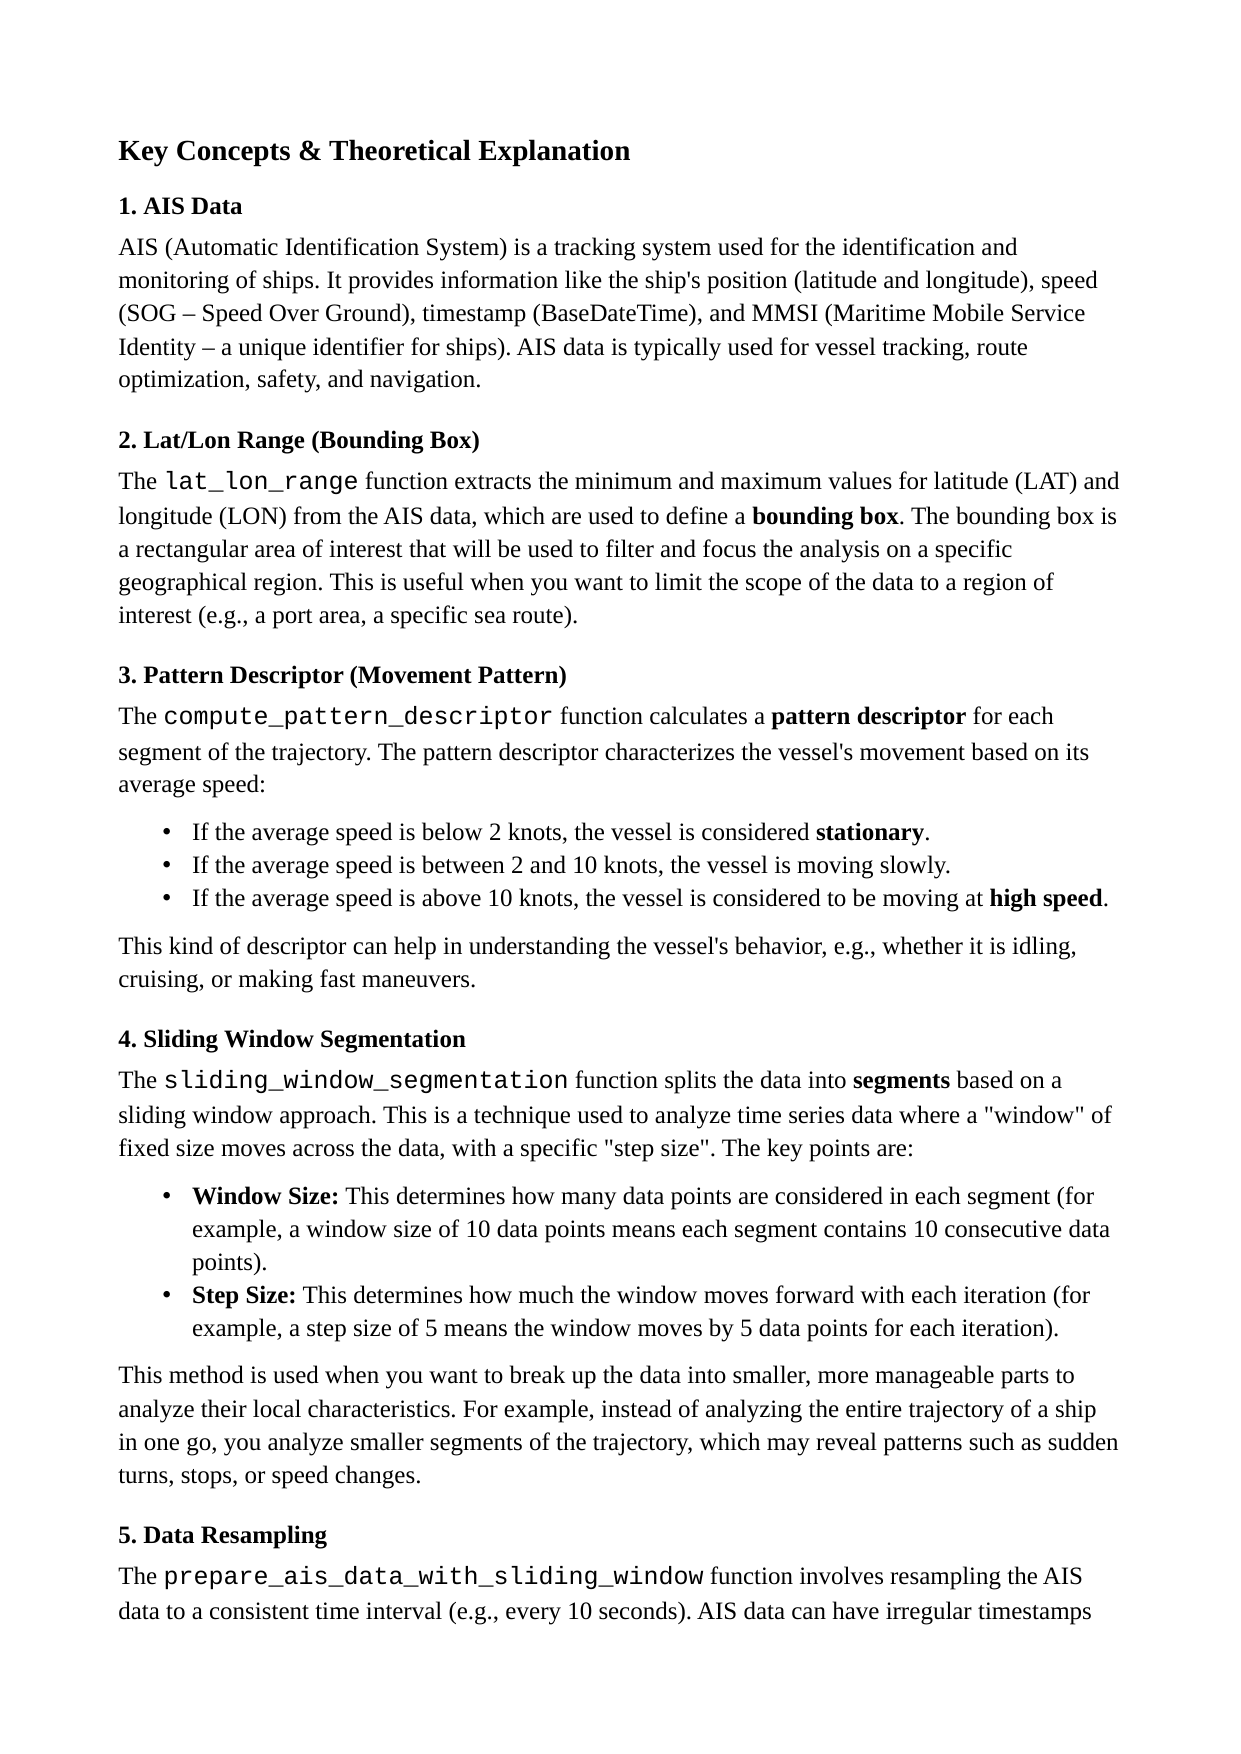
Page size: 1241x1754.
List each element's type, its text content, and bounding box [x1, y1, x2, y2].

subtitle 3. Pattern Descriptor (Movement Pattern) [118, 660, 1122, 689]
list Step Size: This determines how much the window moves forward with each iteration (for example, a step size of 5 means the window moves by 5 data points for each iteration). [162, 1280, 1122, 1342]
subtitle 4. Sliding Window Segmentation [118, 1024, 1122, 1053]
text The lat_lon_range function extracts the minimum and maximum values for latitude (LAT) and longitude (LON) from the AIS data, which are used to define a bounding box. The bounding box is a rectangular area of interest that will be used to filter and focus the analysis on a specific geographical region. This is useful when you want to limit the scope of the data to a region of interest (e.g., a port area, a specific sea route). [118, 466, 1122, 629]
list If the average speed is between 2 and 10 knots, the vessel is moving slowly. [162, 850, 1122, 879]
text This kind of descriptor can help in understanding the vessel's behavior, e.g., whether it is idling, cruising, or making fast maneuvers. [118, 931, 1122, 993]
text AIS (Automatic Identification System) is a tracking system used for the identification and monitoring of ships. It provides information like the ship's position (latitude and longitude), speed (SOG – Speed Over Ground), timestamp (BaseDateTime), and MMSI (Maritime Mobile Service Identity – a unique identifier for ships). AIS data is typically used for vessel tracking, route optimization, safety, and navigation. [118, 232, 1122, 393]
list Window Size: This determines how many data points are considered in each segment (for example, a window size of 10 data points means each segment contains 10 consecutive data points). [162, 1181, 1122, 1276]
list If the average speed is above 10 knots, the vessel is considered to be moving at high speed. [162, 883, 1122, 912]
subtitle Key Concepts & Theoretical Explanation [118, 133, 1122, 166]
text The prepare_ais_data_with_sliding_window function involves resampling the AIS data to a consistent time interval (e.g., every 10 seconds). AIS data can have irregular timestamps [118, 1561, 1122, 1625]
subtitle 2. Lat/Lon Range (Bounding Box) [118, 425, 1122, 453]
text The sliding_window_segmentation function splits the data into segments based on a sliding window approach. This is a technique used to analyze time series data where a "window" of fixed size moves across the data, with a specific "step size". The key points are: [118, 1065, 1122, 1162]
text This method is used when you want to break up the data into smaller, more manageable parts to analyze their local characteristics. For example, instead of analyzing the entire trajectory of a ship in one go, you analyze smaller segments of the trajectory, which may reveal patterns such as sudden turns, stops, or speed changes. [118, 1361, 1122, 1488]
subtitle 1. AIS Data [118, 191, 1122, 220]
text The compute_pattern_descriptor function calculates a pattern descriptor for each segment of the trajectory. The pattern descriptor characterizes the vessel's movement based on its average speed: [118, 701, 1122, 798]
subtitle 5. Data Resampling [118, 1520, 1122, 1548]
list If the average speed is below 2 knots, the vessel is considered stationary. [162, 817, 1122, 846]
